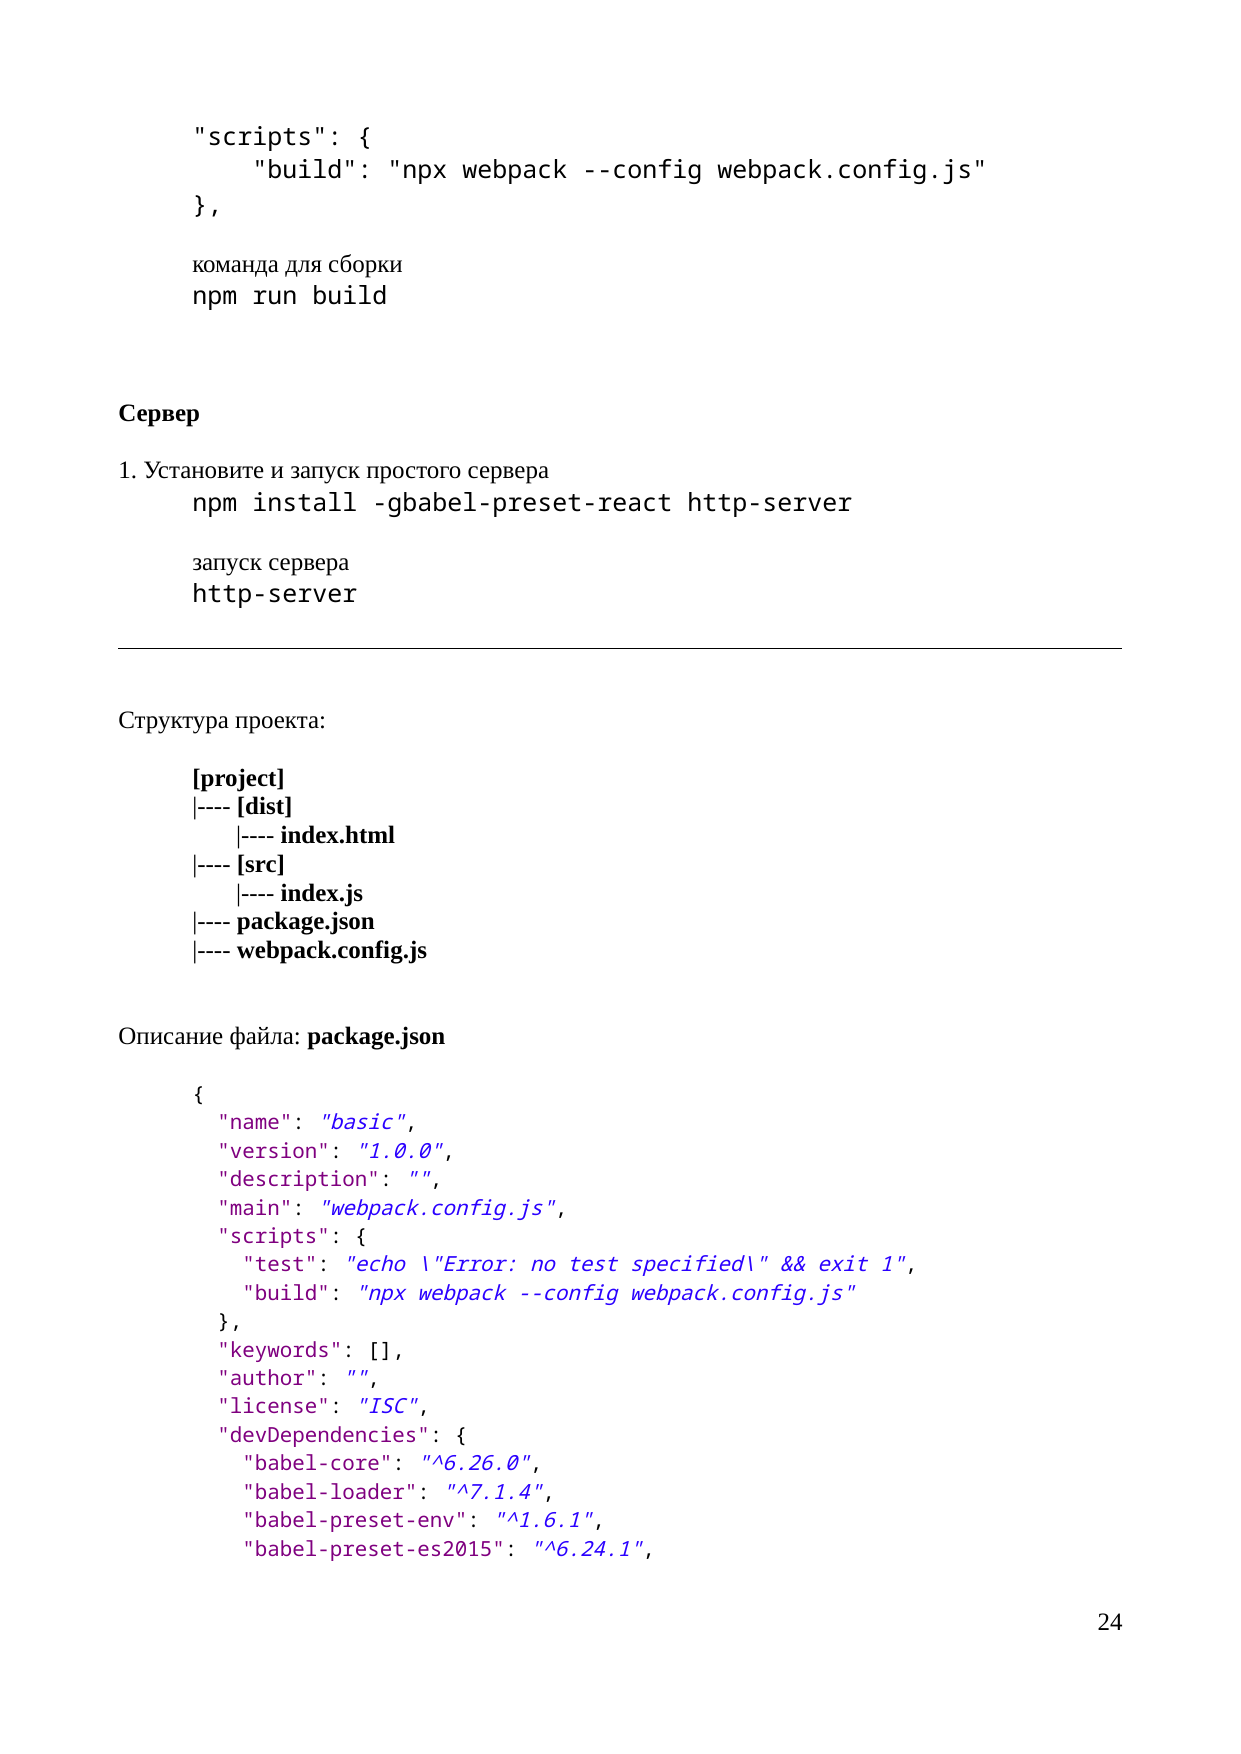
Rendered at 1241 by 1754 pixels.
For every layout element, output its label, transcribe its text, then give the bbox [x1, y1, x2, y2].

text "description": "", [192, 1164, 1122, 1193]
text Описание файла: package.json [118, 1021, 1122, 1050]
text запуск сервера [192, 547, 1122, 576]
text npm run build [192, 278, 1122, 312]
text "license": "ISC", [192, 1392, 1122, 1420]
text |---- package.json [192, 906, 1122, 935]
text "babel-loader": "^7.1.4", [192, 1477, 1122, 1505]
text }, [192, 186, 1122, 220]
text |---- [dist] [192, 791, 1122, 820]
text npm install -gbabel-preset-react http-server [192, 484, 1122, 518]
text 1. Установите и запуск простого сервера [118, 456, 1122, 484]
text |---- webpack.config.js [192, 935, 1122, 964]
text "babel-core": "^6.26.0", [192, 1448, 1122, 1477]
text "main": "webpack.config.js", [192, 1193, 1122, 1221]
text "build": "npx webpack --config webpack.config.js" [192, 152, 1122, 186]
text |---- index.html [192, 820, 1122, 849]
text [project] [192, 763, 1122, 791]
text "scripts": { [192, 118, 1122, 152]
text http-server [192, 576, 1122, 610]
text Структура проекта: [118, 705, 1122, 734]
text "babel-preset-env": "^1.6.1", [192, 1505, 1122, 1534]
text "scripts": { [192, 1221, 1122, 1249]
text { [192, 1079, 1122, 1107]
text "babel-preset-es2015": "^6.24.1", [192, 1534, 1122, 1562]
text Сервер [118, 398, 1122, 427]
text "test": "echo \"Error: no test specified\" && exit 1", [192, 1249, 1122, 1278]
text команда для сборки [192, 249, 1122, 278]
text "version": "1.0.0", [192, 1136, 1122, 1164]
text |---- [src] [192, 849, 1122, 878]
text "devDependencies": { [192, 1420, 1122, 1448]
text }, [192, 1306, 1122, 1335]
text "author": "", [192, 1363, 1122, 1392]
text "name": "basic", [192, 1107, 1122, 1136]
text "build": "npx webpack --config webpack.config.js" [192, 1278, 1122, 1306]
text |---- index.js [192, 878, 1122, 906]
text "keywords": [], [192, 1335, 1122, 1363]
